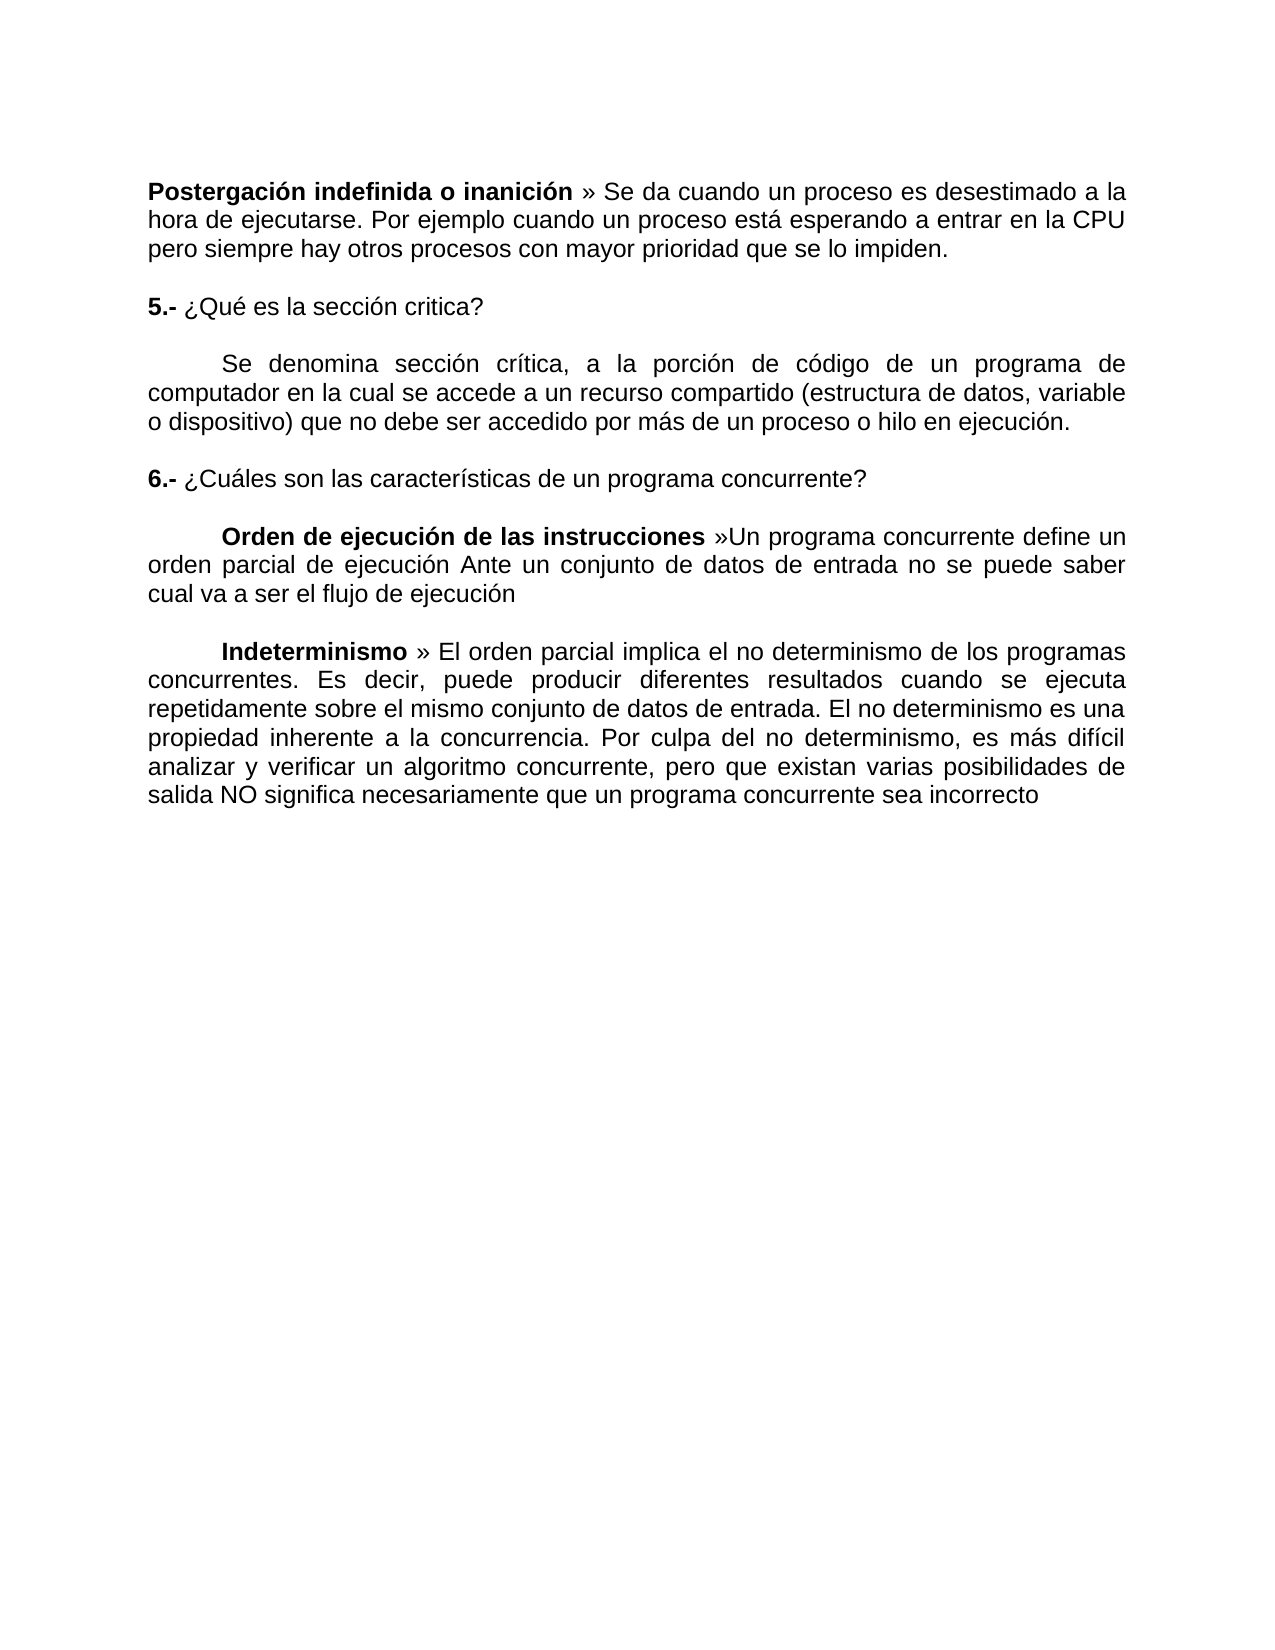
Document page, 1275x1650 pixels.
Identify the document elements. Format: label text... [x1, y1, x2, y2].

text Orden de ejecución de las instrucciones »Un programa concurrente define un orden parcial de ejecución Ante un conjunto de datos de entrada no se puede saber cual va a ser el flujo de ejecución [148, 521, 1127, 608]
text Indeterminismo » El orden parcial implica el no determinismo de los programas concurrentes. Es decir, puede producir diferentes resultados cuando se ejecuta repetidamente sobre el mismo conjunto de datos de entrada. El no determinismo es una propiedad inherente a la concurrencia. Por culpa del no determinismo, es más difícil analizar y verificar un algoritmo concurrente, pero que existan varias posibilidades de salida NO significa necesariamente que un programa concurrente sea incorrecto [148, 636, 1127, 809]
text Se denomina sección crítica, a la porción de código de un programa de computador en la cual se accede a un recurso compartido (estructura de datos, variable o dispositivo) que no debe ser accedido por más de un proceso o hilo en ejecución. [148, 349, 1127, 435]
text 6.- ¿Cuáles son las características de un programa concurrente? [148, 464, 1127, 493]
text 5.- ¿Qué es la sección critica? [148, 291, 1127, 320]
text Postergación indefinida o inanición » Se da cuando un proceso es desestimado a la hora de ejecutarse. Por ejemplo cuando un proceso está esperando a entrar en la CPU pero siempre hay otros procesos con mayor prioridad que se lo impiden. [148, 176, 1127, 263]
